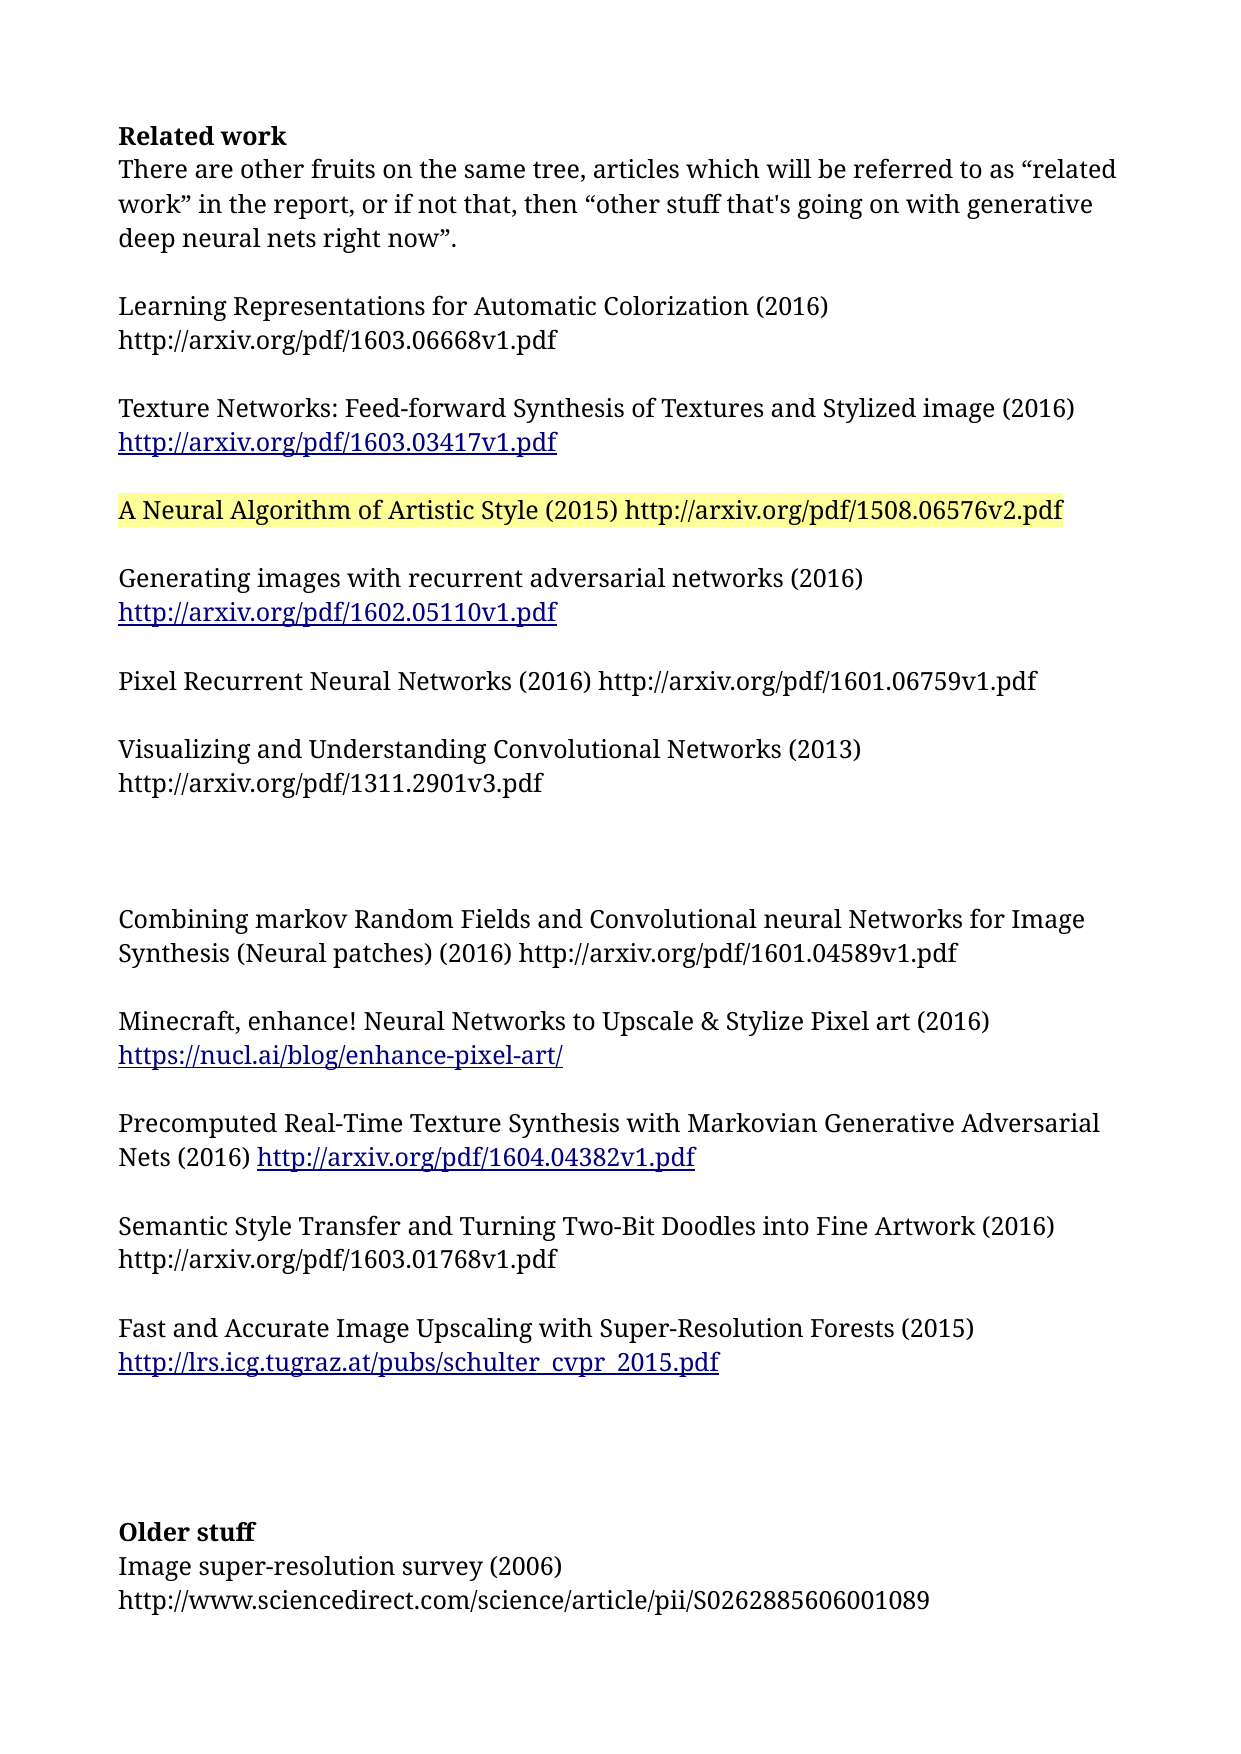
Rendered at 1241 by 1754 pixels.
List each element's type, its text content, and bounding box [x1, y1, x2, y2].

text Generating images with recurrent adversarial networks (2016) http://arxiv.org/pdf/1602.05110v1.pdf [118, 561, 1122, 629]
text Older stuff [118, 1515, 1122, 1549]
text Semantic Style Transfer and Turning Two-Bit Doodles into Fine Artwork (2016) http://arxiv.org/pdf/1603.01768v1.pdf [118, 1208, 1122, 1276]
text Pixel Recurrent Neural Networks (2016) http://arxiv.org/pdf/1601.06759v1.pdf [118, 663, 1122, 697]
text Precomputed Real-Time Texture Synthesis with Markovian Generative Adversarial Nets (2016) http://arxiv.org/pdf/1604.04382v1.pdf [118, 1106, 1122, 1174]
text A Neural Algorithm of Artistic Style (2015) http://arxiv.org/pdf/1508.06576v2.pdf [118, 493, 1122, 527]
text Image super-resolution survey (2006) http://www.sciencedirect.com/science/article/pii/S0262885606001089 [118, 1549, 1122, 1617]
text Related work [118, 118, 1122, 152]
text Learning Representations for Automatic Colorization (2016) http://arxiv.org/pdf/1603.06668v1.pdf [118, 288, 1122, 357]
text Combining markov Random Fields and Convolutional neural Networks for Image Synthesis (Neural patches) (2016) http://arxiv.org/pdf/1601.04589v1.pdf [118, 902, 1122, 970]
text There are other fruits on the same tree, articles which will be referred to as “related work” in the report, or if not that, then “other stuff that's going on with generative deep neural nets right now”. [118, 152, 1122, 254]
text Minecraft, enhance! Neural Networks to Upscale & Stylize Pixel art (2016) https://nucl.ai/blog/enhance-pixel-art/ [118, 1004, 1122, 1072]
text Fast and Accurate Image Upscaling with Super-Resolution Forests (2015) http://lrs.icg.tugraz.at/pubs/schulter_cvpr_2015.pdf [118, 1310, 1122, 1378]
text Visualizing and Understanding Convolutional Networks (2013) http://arxiv.org/pdf/1311.2901v3.pdf [118, 731, 1122, 799]
text Texture Networks: Feed-forward Synthesis of Textures and Stylized image (2016) http://arxiv.org/pdf/1603.03417v1.pdf [118, 391, 1122, 459]
